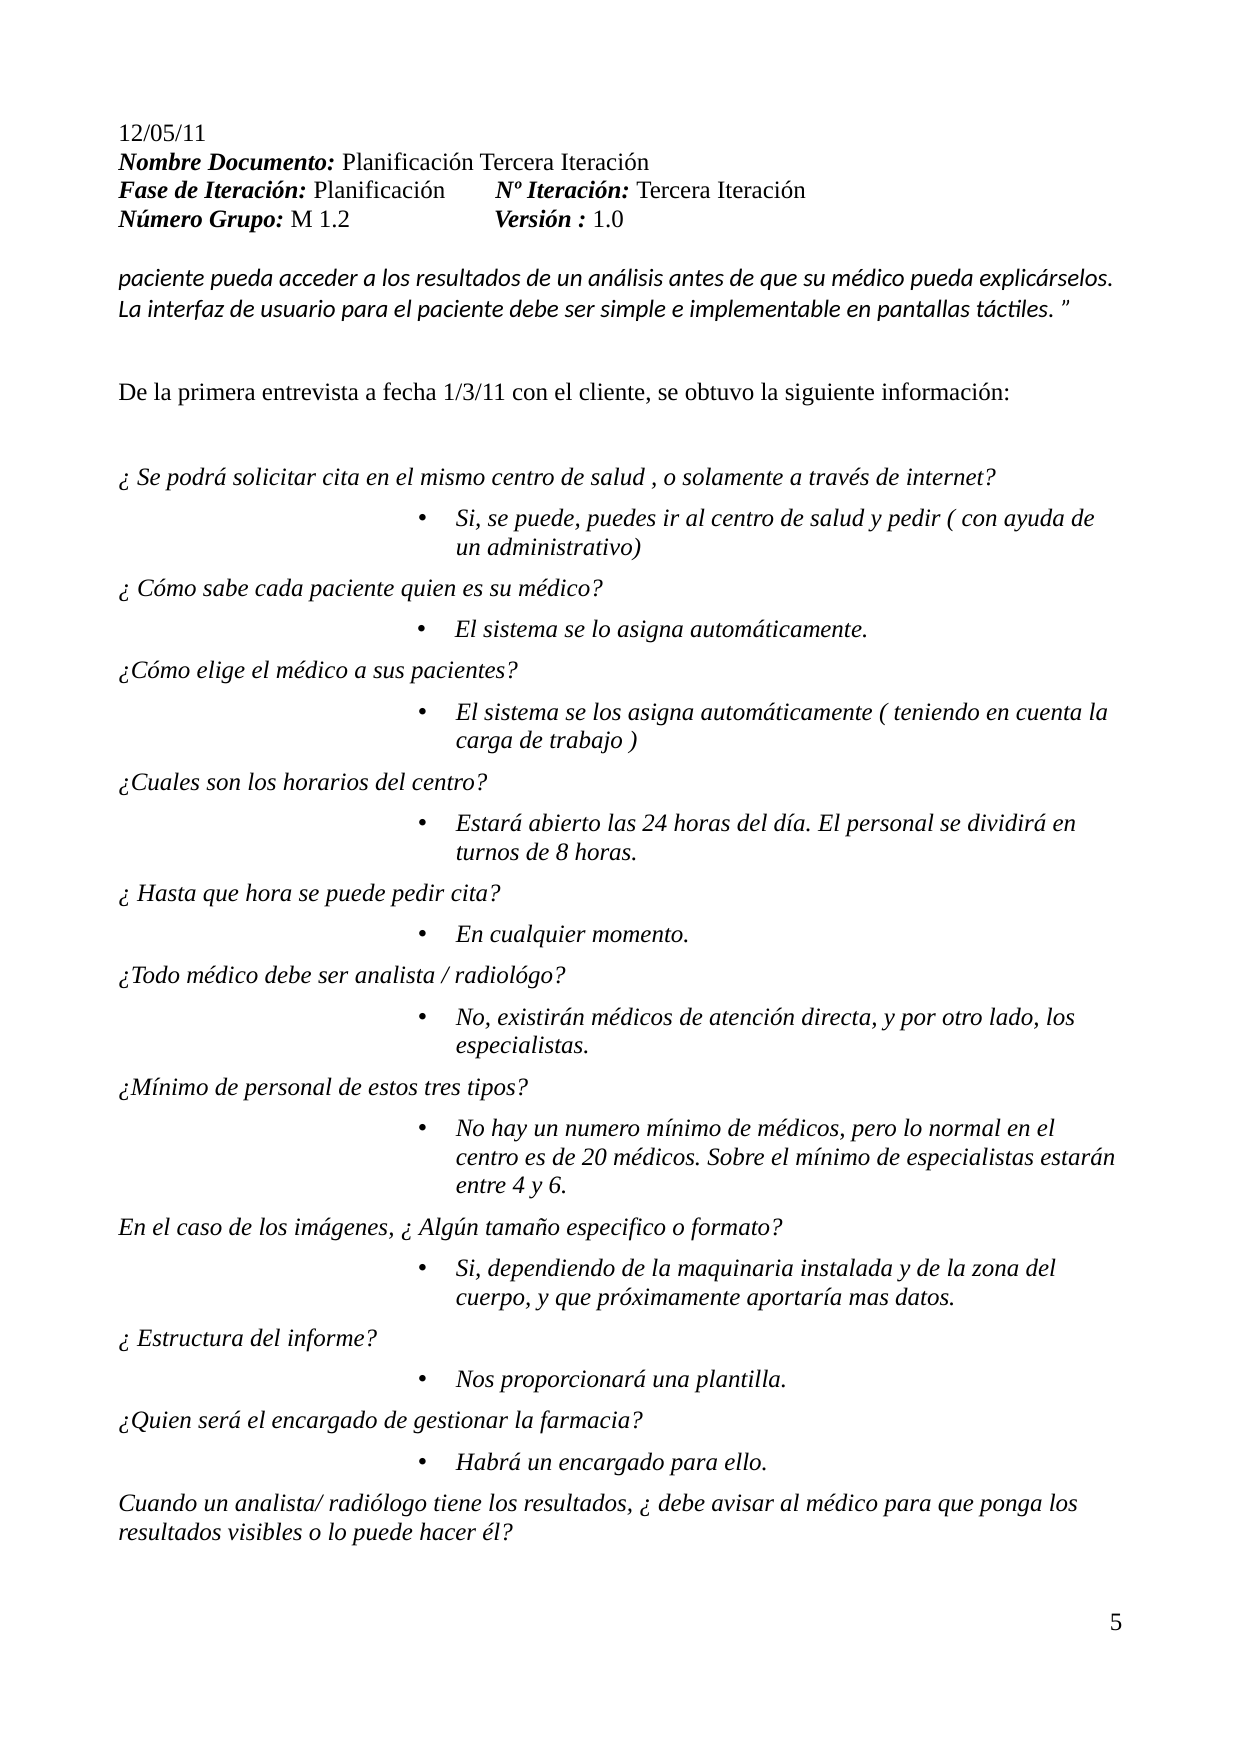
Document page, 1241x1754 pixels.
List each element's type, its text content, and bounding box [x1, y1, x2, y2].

list El sistema se lo asigna automáticamente. [417, 614, 1122, 643]
text paciente pueda acceder a los resultados de un análisis antes de que su médico pueda explicárselos. La interfaz de usuario para el paciente debe ser simple e implementable en pantallas táctiles. ” [118, 263, 1122, 324]
list No, existirán médicos de atención directa, y por otro lado, los especialistas. [418, 1002, 1122, 1059]
text ¿Quien será el encargado de gestionar la farmacia? [118, 1406, 1122, 1434]
list Habrá un encargado para ello. [418, 1447, 1122, 1476]
text ¿ Hasta que hora se puede pedir cita? [118, 878, 1122, 907]
text ¿ Se podrá solicitar cita en el mismo centro de salud , o solamente a través de internet? [118, 462, 1122, 491]
list Si, dependiendo de la maquinaria instalada y de la zona del cuerpo, y que próximamente aportaría mas datos. [418, 1253, 1122, 1311]
text ¿ Cómo sabe cada paciente quien es su médico? [118, 573, 1122, 602]
text En el caso de los imágenes, ¿ Algún tamaño especifico o formato? [118, 1212, 1122, 1241]
list Estará abierto las 24 horas del día. El personal se dividirá en turnos de 8 horas. [418, 808, 1122, 866]
text ¿Mínimo de personal de estos tres tipos? [118, 1072, 1122, 1101]
text ¿ Estructura del informe? [118, 1323, 1122, 1352]
list Nos proporcionará una plantilla. [418, 1364, 1122, 1393]
list El sistema se los asigna automáticamente ( teniendo en cuenta la carga de trabajo ) [418, 697, 1122, 754]
text ¿Cómo elige el médico a sus pacientes? [118, 656, 1122, 684]
list Si, se puede, puedes ir al centro de salud y pedir ( con ayuda de un administrativo) [418, 503, 1122, 561]
list En cualquier momento. [418, 919, 1122, 948]
text ¿Cuales son los horarios del centro? [118, 767, 1122, 796]
text Cuando un analista/ radiólogo tiene los resultados, ¿ debe avisar al médico para que ponga los resultados visibles o lo puede hacer él? [118, 1488, 1122, 1546]
list No hay un numero mínimo de médicos, pero lo normal en el centro es de 20 médicos. Sobre el mínimo de especialistas estarán entre 4 y 6. [418, 1113, 1122, 1199]
text De la primera entrevista a fecha 1/3/11 con el cliente, se obtuvo la siguiente información: [118, 377, 1122, 406]
text ¿Todo médico debe ser analista / radiológo? [118, 961, 1122, 989]
